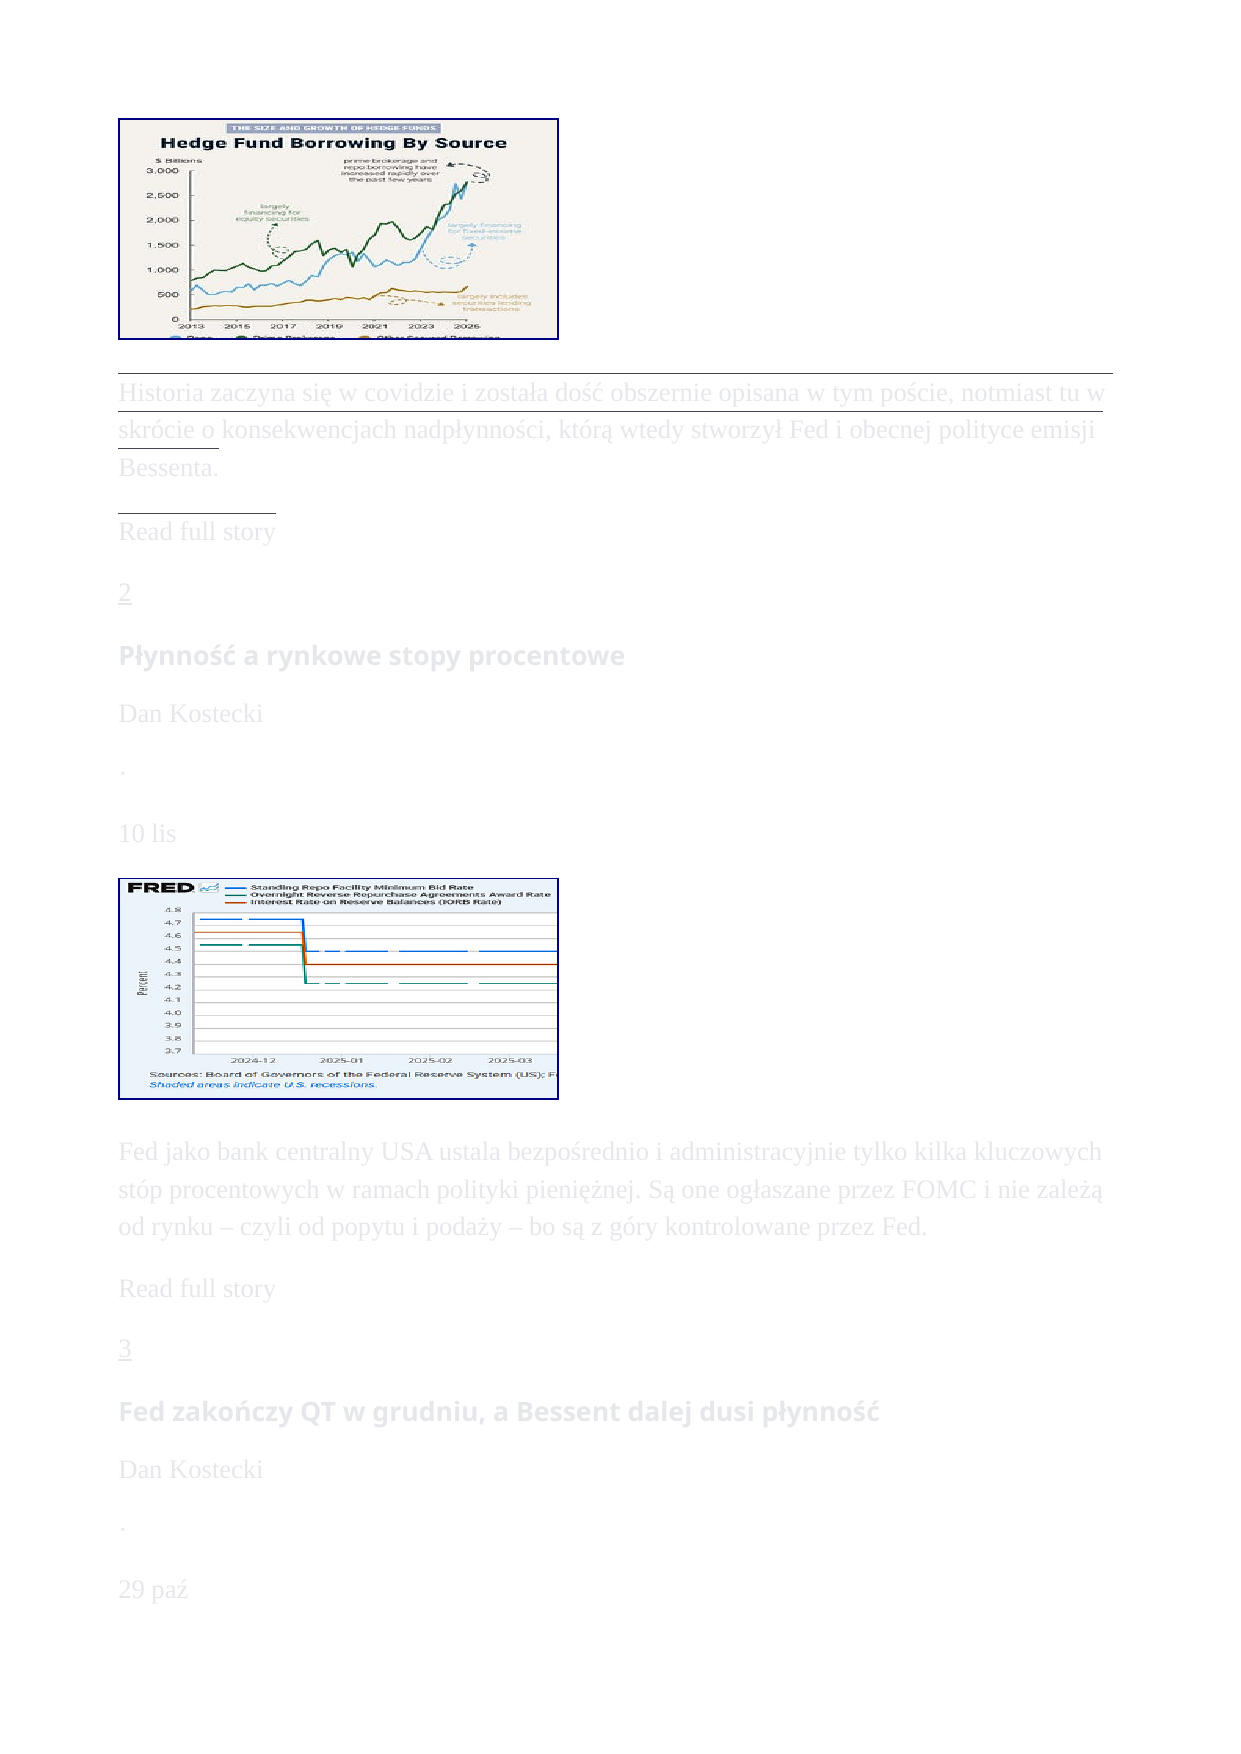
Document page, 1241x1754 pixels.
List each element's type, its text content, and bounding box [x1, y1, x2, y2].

text Dan Kostecki [118, 1454, 1122, 1484]
text 29 paź [118, 1574, 1122, 1604]
subtitle Fed zakończy QT w grudniu, a Bessent dalej dusi płynność [118, 1393, 1122, 1429]
picture [120, 879, 557, 1098]
subtitle Płynność a rynkowe stopy procentowe [118, 637, 1122, 673]
text Fed jako bank centralny USA ustala bezpośrednio i administracyjnie tylko kilka kluczowych stóp procentowych w ramach polityki pieniężnej. Są one ogłaszane przez FOMC i nie zależą od rynku – czyli od popytu i podaży – bo są z góry kontrolowane przez Fed. [118, 1129, 1122, 1241]
text Dan Kostecki [118, 698, 1122, 728]
text Read full story [118, 513, 1122, 547]
picture [120, 120, 557, 338]
text · [118, 1514, 1122, 1544]
text 10 lis [118, 818, 1122, 848]
text · [118, 758, 1122, 788]
text 2 [118, 577, 1113, 607]
text Historia zaczyna się w covidzie i została dość obszernie opisana w tym poście, notmiast tu w skrócie o konsekwencjach nadpłynności, którą wtedy stworzył Fed i obecnej polityce emisji Bessenta. [118, 369, 1122, 482]
text Read full story [118, 1273, 1122, 1303]
text 3 [118, 1333, 1113, 1363]
